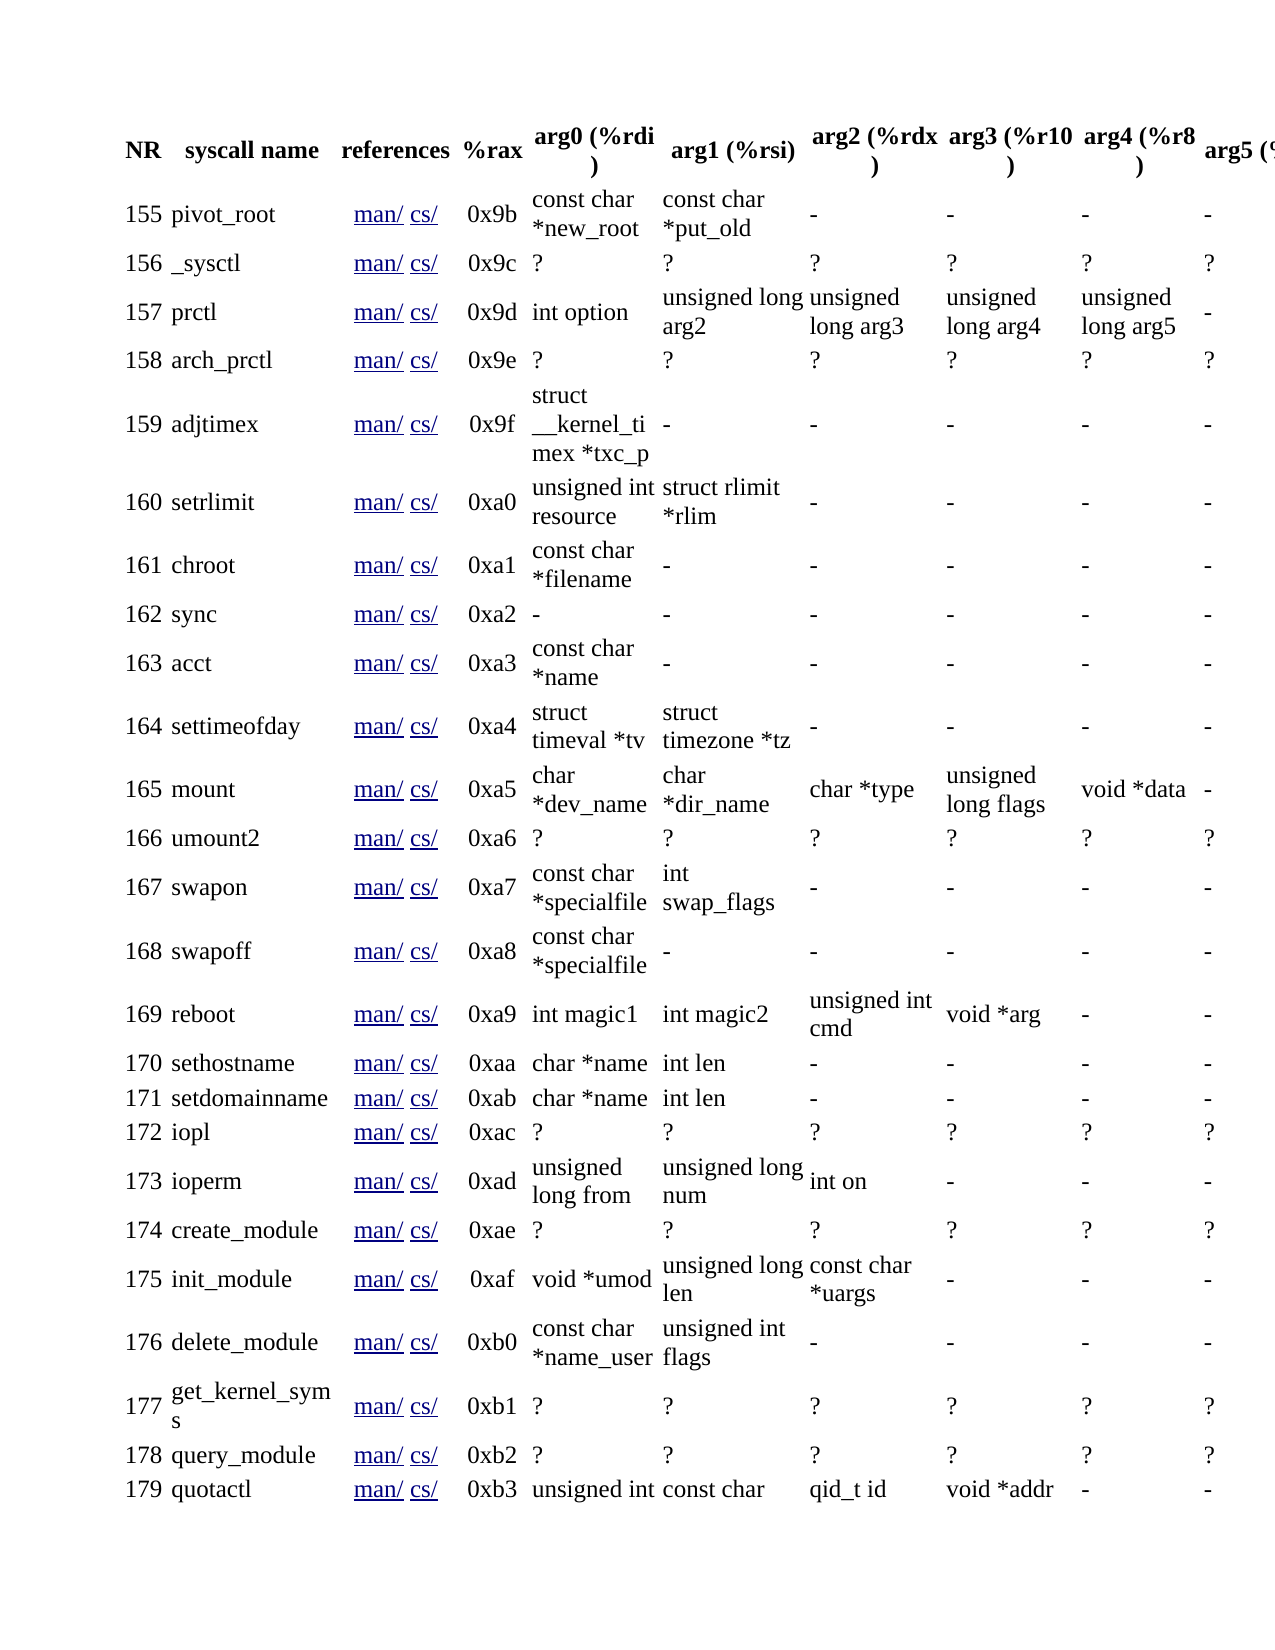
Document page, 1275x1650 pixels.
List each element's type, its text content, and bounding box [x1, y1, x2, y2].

table_cell - [943, 181, 1078, 245]
table_cell - [1078, 181, 1201, 245]
table_cell void *data [1078, 757, 1201, 821]
table_cell man/ cs/ [336, 181, 455, 245]
table_cell char *name [529, 1080, 659, 1114]
table_cell - [943, 1149, 1078, 1212]
table_cell get_kernel_syms [168, 1374, 336, 1437]
table_cell unsigned int cmd [806, 982, 943, 1045]
table_cell 157 [118, 279, 168, 343]
table_cell pivot_root [168, 181, 336, 245]
table_cell - [660, 377, 806, 469]
table_cell 164 [118, 694, 168, 757]
table_cell unsigned int resource [529, 469, 659, 533]
table_cell man/ cs/ [336, 631, 455, 694]
table_cell const char *put_old [660, 181, 806, 245]
table_cell ? [943, 343, 1078, 377]
table_cell unsigned int [529, 1471, 659, 1506]
table_cell - [1078, 533, 1201, 596]
table_cell 0xa1 [455, 533, 529, 596]
table_cell ? [660, 1114, 806, 1149]
table_header arg4 (%r8) [1078, 118, 1201, 181]
table_cell ? [806, 821, 943, 855]
table_cell struct timezone *tz [660, 694, 806, 757]
table_cell iopl [168, 1114, 336, 1149]
table_cell ? [1078, 821, 1201, 855]
table_cell unsigned long arg4 [943, 279, 1078, 343]
table_cell - [943, 1247, 1078, 1310]
table_cell 0xac [455, 1114, 529, 1149]
table_cell unsigned long arg3 [806, 279, 943, 343]
table_cell - [660, 596, 806, 631]
table_cell const char [660, 1471, 806, 1506]
table_cell - [943, 469, 1078, 533]
table_cell - [1201, 694, 1275, 757]
table_cell - [1078, 919, 1201, 982]
table_cell ? [943, 1374, 1078, 1437]
table_cell 165 [118, 757, 168, 821]
table_cell - [660, 533, 806, 596]
table_cell ? [529, 245, 659, 279]
table_cell 0xb2 [455, 1437, 529, 1471]
table_cell ? [1201, 821, 1275, 855]
table_cell 0xa4 [455, 694, 529, 757]
table_cell struct __kernel_timex *txc_p [529, 377, 659, 469]
table_cell ? [1078, 1437, 1201, 1471]
table_cell 0xb1 [455, 1374, 529, 1437]
table_cell - [660, 631, 806, 694]
table_cell const char *filename [529, 533, 659, 596]
table_cell - [1201, 1310, 1275, 1373]
table_cell sync [168, 596, 336, 631]
table_cell 171 [118, 1080, 168, 1114]
table_cell ? [529, 1212, 659, 1247]
table_cell ? [806, 343, 943, 377]
table_cell ? [660, 1374, 806, 1437]
table_cell 0xaf [455, 1247, 529, 1310]
table_cell man/ cs/ [336, 245, 455, 279]
table_cell man/ cs/ [336, 1247, 455, 1310]
table_cell adjtimex [168, 377, 336, 469]
table_cell - [943, 1310, 1078, 1373]
table_cell - [806, 1045, 943, 1080]
table_cell 0xab [455, 1080, 529, 1114]
table_cell quotactl [168, 1471, 336, 1506]
table_cell 179 [118, 1471, 168, 1506]
table_cell const char *name_user [529, 1310, 659, 1373]
table_cell ? [1078, 343, 1201, 377]
table_cell 0x9e [455, 343, 529, 377]
table_cell struct timeval *tv [529, 694, 659, 757]
table_cell man/ cs/ [336, 1114, 455, 1149]
table_cell 172 [118, 1114, 168, 1149]
table_cell struct rlimit *rlim [660, 469, 806, 533]
table_cell - [943, 855, 1078, 918]
table_cell int len [660, 1080, 806, 1114]
table_cell ? [660, 1212, 806, 1247]
table_cell int magic1 [529, 982, 659, 1045]
table_cell unsigned long arg5 [1078, 279, 1201, 343]
table_cell - [1078, 1045, 1201, 1080]
table_cell setdomainname [168, 1080, 336, 1114]
table_cell man/ cs/ [336, 694, 455, 757]
table_cell - [1201, 1247, 1275, 1310]
table_cell 0x9f [455, 377, 529, 469]
table_cell 160 [118, 469, 168, 533]
table_cell ? [529, 821, 659, 855]
table_cell 178 [118, 1437, 168, 1471]
table_cell ? [660, 821, 806, 855]
table_cell const char *specialfile [529, 919, 659, 982]
table_cell - [1201, 1045, 1275, 1080]
table_cell swapoff [168, 919, 336, 982]
table_cell - [1078, 1471, 1201, 1506]
table_cell 177 [118, 1374, 168, 1437]
table_cell - [943, 919, 1078, 982]
table_cell 155 [118, 181, 168, 245]
table_cell ? [660, 1437, 806, 1471]
table_cell 162 [118, 596, 168, 631]
table_cell ? [1201, 1437, 1275, 1471]
table_cell - [1201, 631, 1275, 694]
table_cell ? [943, 821, 1078, 855]
table_cell - [1201, 181, 1275, 245]
table_cell man/ cs/ [336, 855, 455, 918]
table_cell - [943, 377, 1078, 469]
table_cell ? [1201, 1212, 1275, 1247]
table_cell ? [806, 245, 943, 279]
table_cell man/ cs/ [336, 1310, 455, 1373]
table_cell - [1201, 596, 1275, 631]
table_cell ? [660, 343, 806, 377]
table_cell mount [168, 757, 336, 821]
table_cell man/ cs/ [336, 757, 455, 821]
table_cell - [1201, 469, 1275, 533]
table_cell chroot [168, 533, 336, 596]
table_cell - [943, 1080, 1078, 1114]
table_cell 167 [118, 855, 168, 918]
table_cell ? [1201, 1374, 1275, 1437]
table_cell 0xaa [455, 1045, 529, 1080]
table_cell man/ cs/ [336, 982, 455, 1045]
table_cell void *arg [943, 982, 1078, 1045]
table_header arg2 (%rdx) [806, 118, 943, 181]
table_cell 0x9b [455, 181, 529, 245]
table_cell 0xa2 [455, 596, 529, 631]
table_cell - [1078, 1247, 1201, 1310]
table_cell ? [943, 245, 1078, 279]
table_cell ? [806, 1212, 943, 1247]
table_header arg3 (%r10) [943, 118, 1078, 181]
table_cell 174 [118, 1212, 168, 1247]
table_cell void *umod [529, 1247, 659, 1310]
table_cell ? [806, 1374, 943, 1437]
table_cell - [1078, 694, 1201, 757]
table_cell query_module [168, 1437, 336, 1471]
table_cell char *type [806, 757, 943, 821]
table_cell int len [660, 1045, 806, 1080]
table_cell ? [529, 343, 659, 377]
table_cell 0xa0 [455, 469, 529, 533]
table_cell - [1078, 596, 1201, 631]
table_cell int option [529, 279, 659, 343]
table_header syscall name [168, 118, 336, 181]
table_cell ? [943, 1212, 1078, 1247]
table_cell 158 [118, 343, 168, 377]
table_cell sethostname [168, 1045, 336, 1080]
table_cell - [1201, 377, 1275, 469]
table_cell - [1201, 1149, 1275, 1212]
table_cell 0xad [455, 1149, 529, 1212]
table_cell 0xa7 [455, 855, 529, 918]
table_cell 159 [118, 377, 168, 469]
table_cell - [1201, 1471, 1275, 1506]
table_cell man/ cs/ [336, 1045, 455, 1080]
table_cell man/ cs/ [336, 533, 455, 596]
table_header NR [118, 118, 168, 181]
table_cell - [943, 631, 1078, 694]
table_cell man/ cs/ [336, 596, 455, 631]
table_cell create_module [168, 1212, 336, 1247]
table_cell 0xb3 [455, 1471, 529, 1506]
table_cell man/ cs/ [336, 821, 455, 855]
table_cell ? [943, 1437, 1078, 1471]
table_cell ? [529, 1437, 659, 1471]
table_cell 0xa8 [455, 919, 529, 982]
table_cell - [806, 377, 943, 469]
table_cell ? [806, 1437, 943, 1471]
table_cell 168 [118, 919, 168, 982]
table_cell unsigned long arg2 [660, 279, 806, 343]
table_cell ? [943, 1114, 1078, 1149]
table_cell 169 [118, 982, 168, 1045]
table_cell - [806, 694, 943, 757]
table_cell - [1201, 279, 1275, 343]
table_cell - [1201, 757, 1275, 821]
table_cell ioperm [168, 1149, 336, 1212]
table_cell prctl [168, 279, 336, 343]
table_cell - [1201, 982, 1275, 1045]
table_cell 0xb0 [455, 1310, 529, 1373]
table_cell ? [1201, 245, 1275, 279]
table_cell - [806, 1310, 943, 1373]
table_cell unsigned long num [660, 1149, 806, 1212]
table_cell ? [1078, 1212, 1201, 1247]
table_cell - [1078, 982, 1201, 1045]
table_cell 0xa5 [455, 757, 529, 821]
table_cell unsigned int flags [660, 1310, 806, 1373]
table_cell - [806, 1080, 943, 1114]
table_cell ? [1078, 1114, 1201, 1149]
table_cell arch_prctl [168, 343, 336, 377]
table_cell swapon [168, 855, 336, 918]
table_cell 0x9c [455, 245, 529, 279]
table_cell 0xa9 [455, 982, 529, 1045]
table_cell 0x9d [455, 279, 529, 343]
table_cell - [806, 181, 943, 245]
table_cell - [1078, 469, 1201, 533]
table_cell acct [168, 631, 336, 694]
table_cell - [1078, 631, 1201, 694]
table_cell man/ cs/ [336, 1080, 455, 1114]
table_cell 173 [118, 1149, 168, 1212]
table_cell 161 [118, 533, 168, 596]
table_header arg5 (%r9) [1201, 118, 1275, 181]
table_cell const char *uargs [806, 1247, 943, 1310]
table_cell 0xa3 [455, 631, 529, 694]
table_cell - [806, 919, 943, 982]
table_cell umount2 [168, 821, 336, 855]
table_cell reboot [168, 982, 336, 1045]
table_cell - [806, 631, 943, 694]
table_cell 166 [118, 821, 168, 855]
table_cell delete_module [168, 1310, 336, 1373]
table_cell 0xa6 [455, 821, 529, 855]
table_cell - [943, 533, 1078, 596]
table_cell int magic2 [660, 982, 806, 1045]
table_cell man/ cs/ [336, 1374, 455, 1437]
table_cell man/ cs/ [336, 469, 455, 533]
table_cell - [1078, 1310, 1201, 1373]
table_cell ? [1078, 1374, 1201, 1437]
table_cell ? [660, 245, 806, 279]
table_cell - [1201, 919, 1275, 982]
table_header arg0 (%rdi) [529, 118, 659, 181]
table_cell int on [806, 1149, 943, 1212]
table_cell ? [529, 1114, 659, 1149]
table_cell 163 [118, 631, 168, 694]
table_cell man/ cs/ [336, 919, 455, 982]
table_cell qid_t id [806, 1471, 943, 1506]
table_cell ? [1201, 343, 1275, 377]
table_cell unsigned long from [529, 1149, 659, 1212]
table_cell - [943, 596, 1078, 631]
table_cell 0xae [455, 1212, 529, 1247]
table_cell ? [1201, 1114, 1275, 1149]
table_cell - [806, 469, 943, 533]
table_cell ? [806, 1114, 943, 1149]
table_cell const char *new_root [529, 181, 659, 245]
table_cell - [1078, 377, 1201, 469]
table_cell man/ cs/ [336, 1471, 455, 1506]
table_cell - [806, 855, 943, 918]
table_header %rax [455, 118, 529, 181]
table_cell - [1201, 533, 1275, 596]
table_header references [336, 118, 455, 181]
table_cell man/ cs/ [336, 1149, 455, 1212]
table_cell - [1201, 1080, 1275, 1114]
table_cell - [806, 596, 943, 631]
table_cell const char *specialfile [529, 855, 659, 918]
table_cell - [1201, 855, 1275, 918]
table_cell void *addr [943, 1471, 1078, 1506]
table_cell const char *name [529, 631, 659, 694]
table_cell 176 [118, 1310, 168, 1373]
table_cell ? [529, 1374, 659, 1437]
table_cell 175 [118, 1247, 168, 1310]
table_cell _sysctl [168, 245, 336, 279]
table_cell unsigned long len [660, 1247, 806, 1310]
table_cell - [660, 919, 806, 982]
table_cell ? [1078, 245, 1201, 279]
table_cell setrlimit [168, 469, 336, 533]
table_cell - [806, 533, 943, 596]
table_cell man/ cs/ [336, 377, 455, 469]
table_cell man/ cs/ [336, 1437, 455, 1471]
table_cell man/ cs/ [336, 1212, 455, 1247]
table_cell unsigned long flags [943, 757, 1078, 821]
table_cell 170 [118, 1045, 168, 1080]
table_cell init_module [168, 1247, 336, 1310]
table_cell - [1078, 855, 1201, 918]
table_cell - [1078, 1080, 1201, 1114]
table_cell - [1078, 1149, 1201, 1212]
table_cell man/ cs/ [336, 279, 455, 343]
table_cell int swap_flags [660, 855, 806, 918]
table_header arg1 (%rsi) [660, 118, 806, 181]
table_cell char *dev_name [529, 757, 659, 821]
table_cell - [943, 1045, 1078, 1080]
table_cell - [529, 596, 659, 631]
table_cell man/ cs/ [336, 343, 455, 377]
table_cell char *dir_name [660, 757, 806, 821]
table_cell settimeofday [168, 694, 336, 757]
table_cell 156 [118, 245, 168, 279]
table_cell - [943, 694, 1078, 757]
table_cell char *name [529, 1045, 659, 1080]
